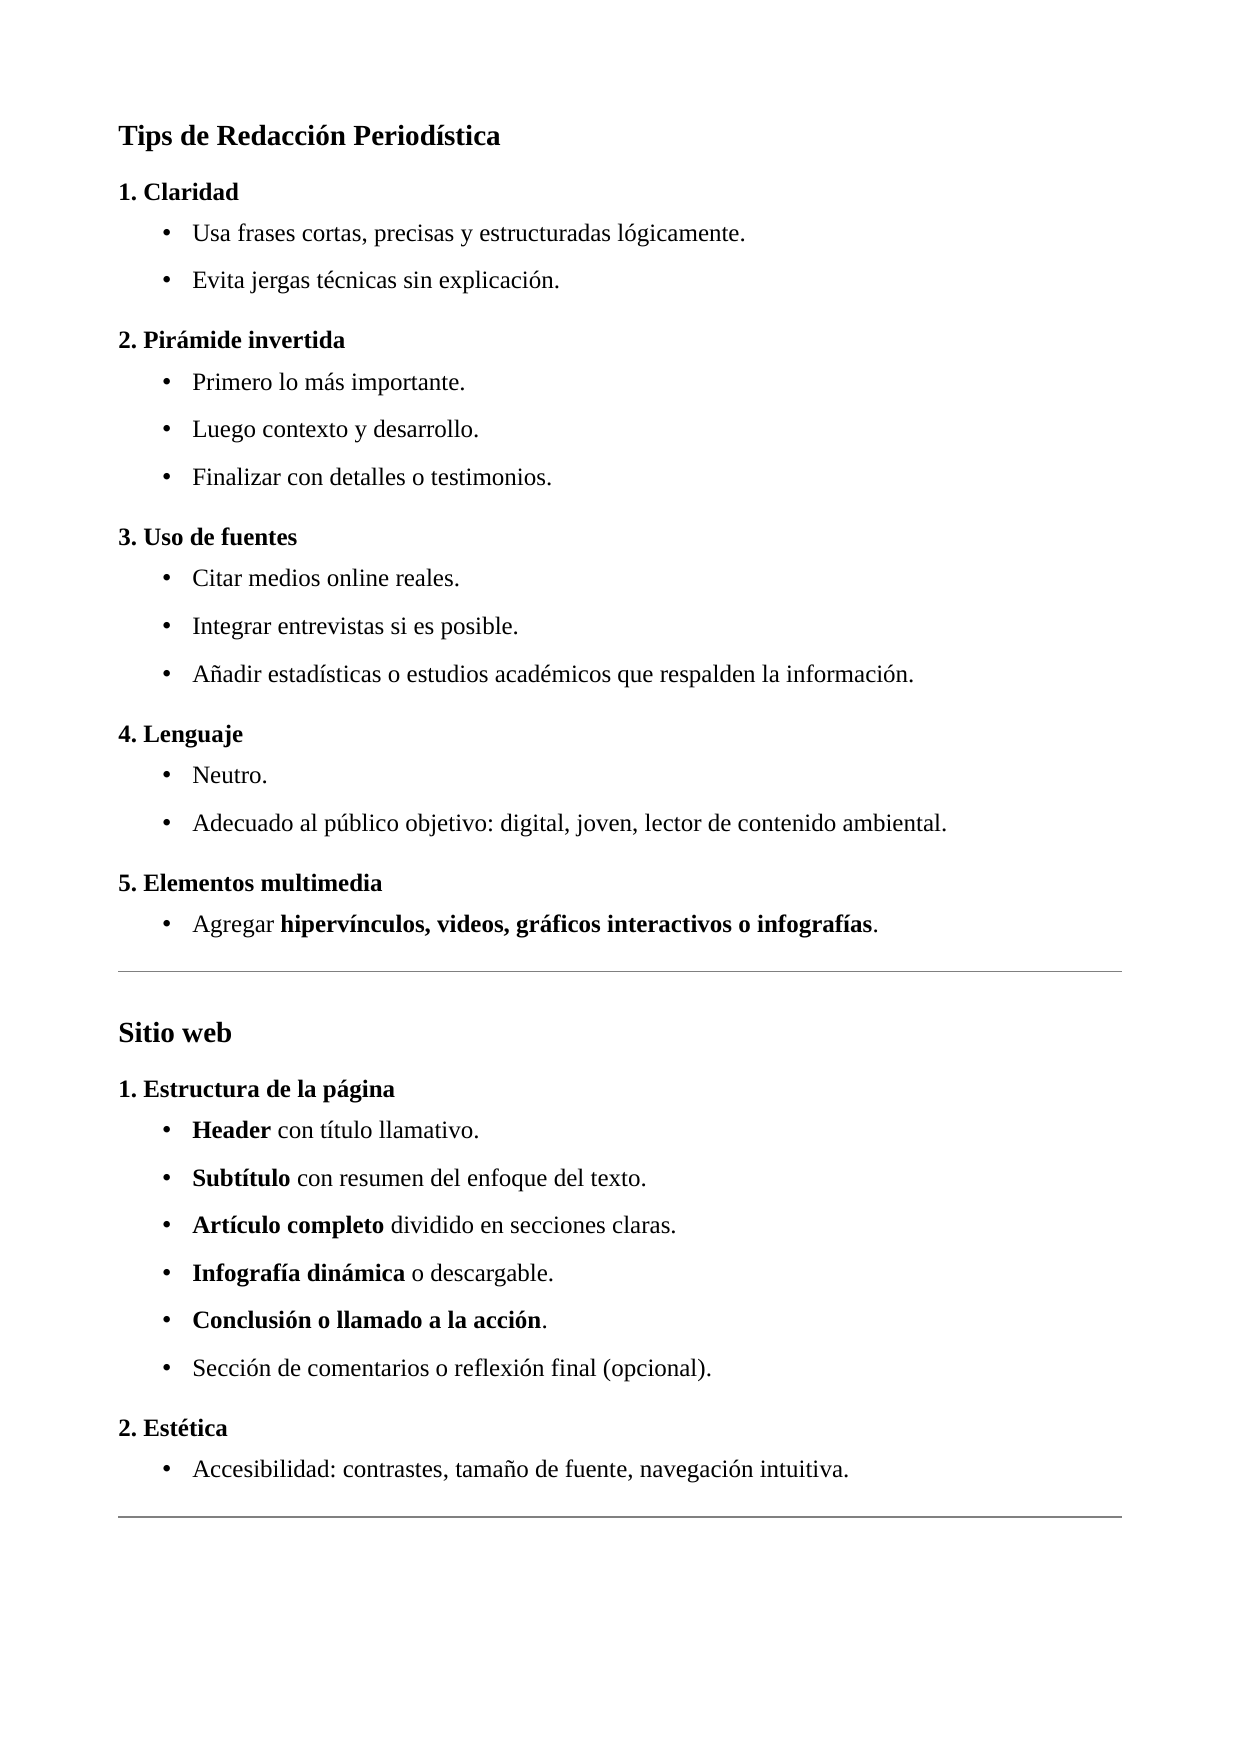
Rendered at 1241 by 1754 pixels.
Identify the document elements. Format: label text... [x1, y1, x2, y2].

list Finalizar con detalles o testimonios. [162, 462, 1122, 491]
list Primero lo más importante. [162, 367, 1122, 396]
list Sección de comentarios o reflexión final (opcional). [162, 1353, 1122, 1382]
list Agregar hipervínculos, videos, gráficos interactivos o infografías. [162, 909, 1122, 938]
list Usa frases cortas, precisas y estructuradas lógicamente. [162, 218, 1122, 247]
subtitle 3. Uso de fuentes [118, 522, 1122, 551]
list Subtítulo con resumen del enfoque del texto. [162, 1163, 1122, 1192]
subtitle 5. Elementos multimedia [118, 868, 1122, 896]
list Citar medios online reales. [162, 563, 1122, 592]
subtitle 2. Pirámide invertida [118, 326, 1122, 354]
list Artículo completo dividido en secciones claras. [162, 1210, 1122, 1239]
list Neutro. [162, 760, 1122, 789]
list Evita jergas técnicas sin explicación. [162, 266, 1122, 294]
list Conclusión o llamado a la acción. [162, 1306, 1122, 1334]
list Header con título llamativo. [162, 1115, 1122, 1144]
subtitle Tips de Redacción Periodística [118, 118, 1122, 152]
list Accesibilidad: contrastes, tamaño de fuente, navegación intuitiva. [162, 1454, 1122, 1483]
subtitle 4. Lenguaje [118, 719, 1122, 747]
list Infografía dinámica o descargable. [162, 1258, 1122, 1287]
list Adecuado al público objetivo: digital, joven, lector de contenido ambiental. [162, 808, 1122, 836]
list Luego contexto y desarrollo. [162, 414, 1122, 443]
subtitle 1. Claridad [118, 177, 1122, 205]
subtitle 2. Estética [118, 1413, 1122, 1442]
subtitle 1. Estructura de la página [118, 1074, 1122, 1103]
list Integrar entrevistas si es posible. [162, 611, 1122, 640]
list Añadir estadísticas o estudios académicos que respalden la información. [162, 659, 1122, 687]
subtitle Sitio web [118, 1015, 1122, 1049]
